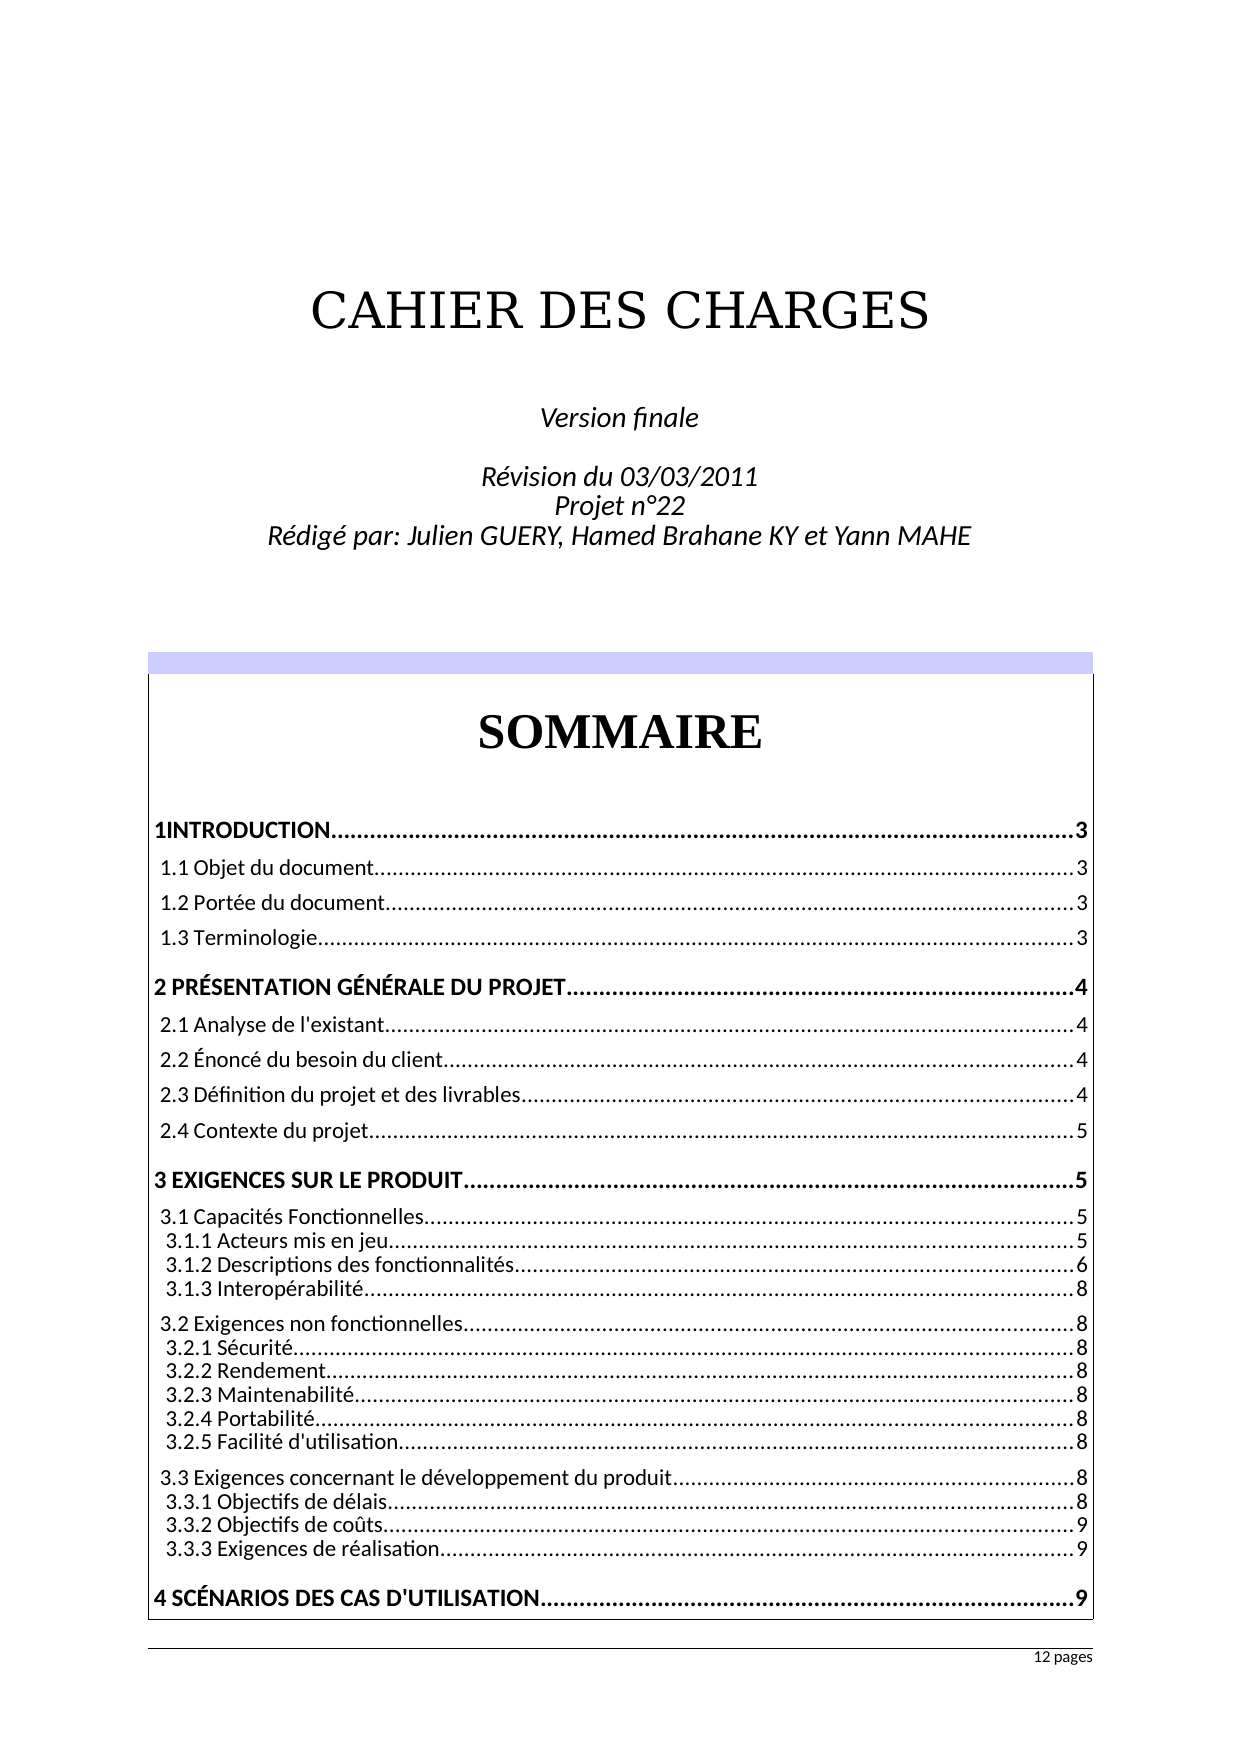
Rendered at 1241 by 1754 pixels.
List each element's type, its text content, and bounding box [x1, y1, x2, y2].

text Version finale [148, 405, 1093, 434]
text Rédigé par: Julien GUERY, Hamed Brahane KY et Yann MAHE [148, 523, 1093, 552]
text Projet n°22 [148, 493, 1093, 523]
subtitle CAHIER DES CHARGES [148, 288, 1093, 338]
table_cell Sommaire 1Introduction 3 1.1 Objet du document 3 1.2 Portée du document 3 1.3 Terminologie 3 2 Présentation générale du projet 4 2.1 Analyse de l'existant 4 2.2 Énoncé du besoin du client 4 2.3 Définition du projet et des livrables 4 2.4 Contexte du projet 5 3 Exigences sur le produit 5 3.1 Capacités Fonctionnelles 5 3.1.1 Acteurs mis en jeu 5 3.1.2 Descriptions des fonctionnalités 6 3.1.3 Interopérabilité 8 3.2 Exigences non fonctionnelles 8 3.2.1 Sécurité 8 3.2.2 Rendement 8 3.2.3 Maintenabilité 8 3.2.4 Portabilité 8 3.2.5 Facilité d'utilisation 8 3.3 Exigences concernant le développement du produit 8 3.3.1 Objectifs de délais 8 3.3.2 Objectifs de coûts 9 3.3.3 Exigences de réalisation 9 4 Scénarios des cas d'utilisation 9 [149, 674, 1093, 1619]
text Révision du 03/03/2011 [148, 464, 1093, 493]
